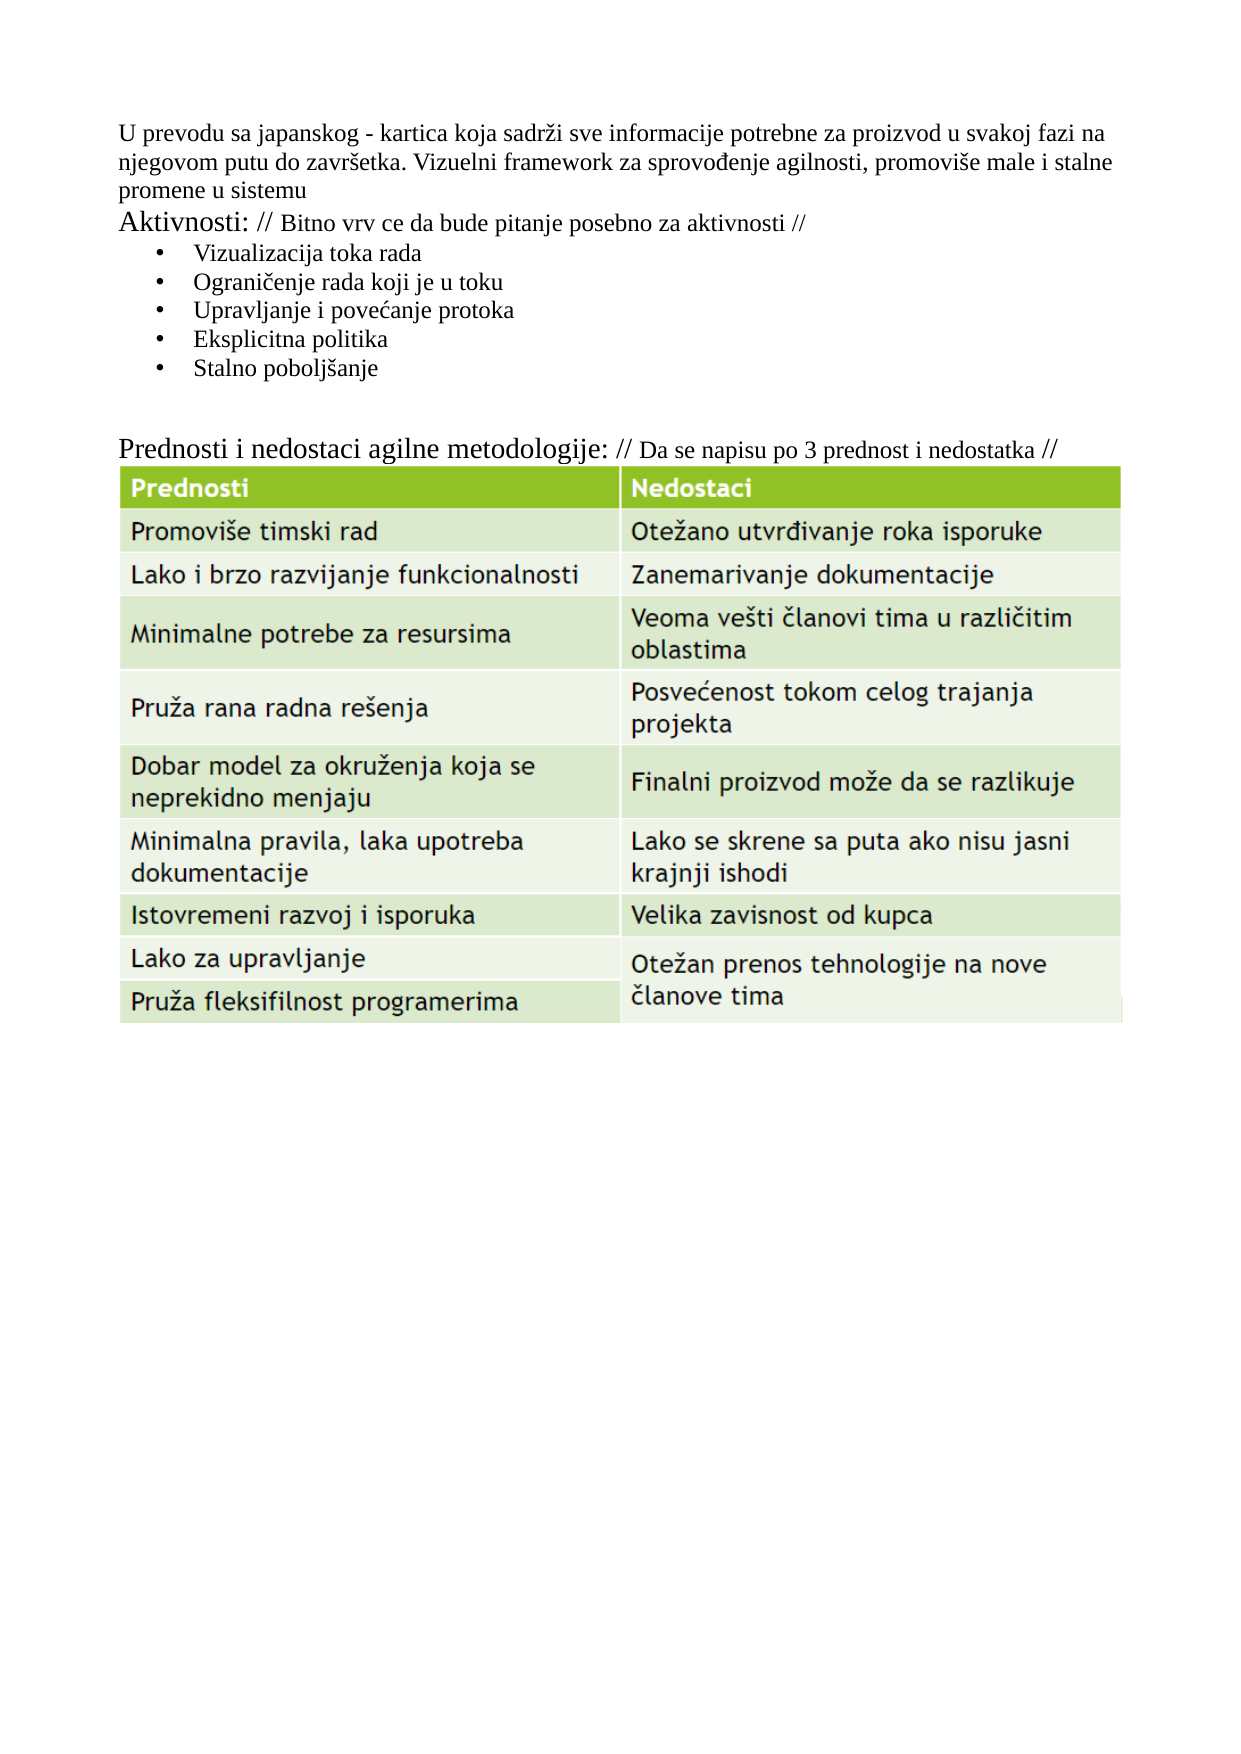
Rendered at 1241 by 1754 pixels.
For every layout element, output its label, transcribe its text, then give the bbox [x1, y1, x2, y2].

text Aktivnosti: // Bitno vrv ce da bude pitanje posebno za aktivnosti // [118, 204, 1122, 238]
text U prevodu sa japanskog - kartica koja sadrži sve informacije potrebne za proizvod u svakoj fazi na njegovom putu do završetka. Vizuelni framework za sprovođenje agilnosti, promoviše male i stalne promene u sistemu [118, 118, 1122, 204]
list Vizualizacija toka rada [156, 238, 1122, 267]
list Upravljanje i povećanje protoka [156, 295, 1122, 324]
text Prednosti i nedostaci agilne metodologije: // Da se napisu po 3 prednost i nedostatka // [118, 431, 1122, 464]
list Stalno poboljšanje [156, 353, 1122, 382]
list Eksplicitna politika [156, 324, 1122, 353]
picture [118, 464, 1123, 1023]
list Ograničenje rada koji je u toku [156, 267, 1122, 295]
